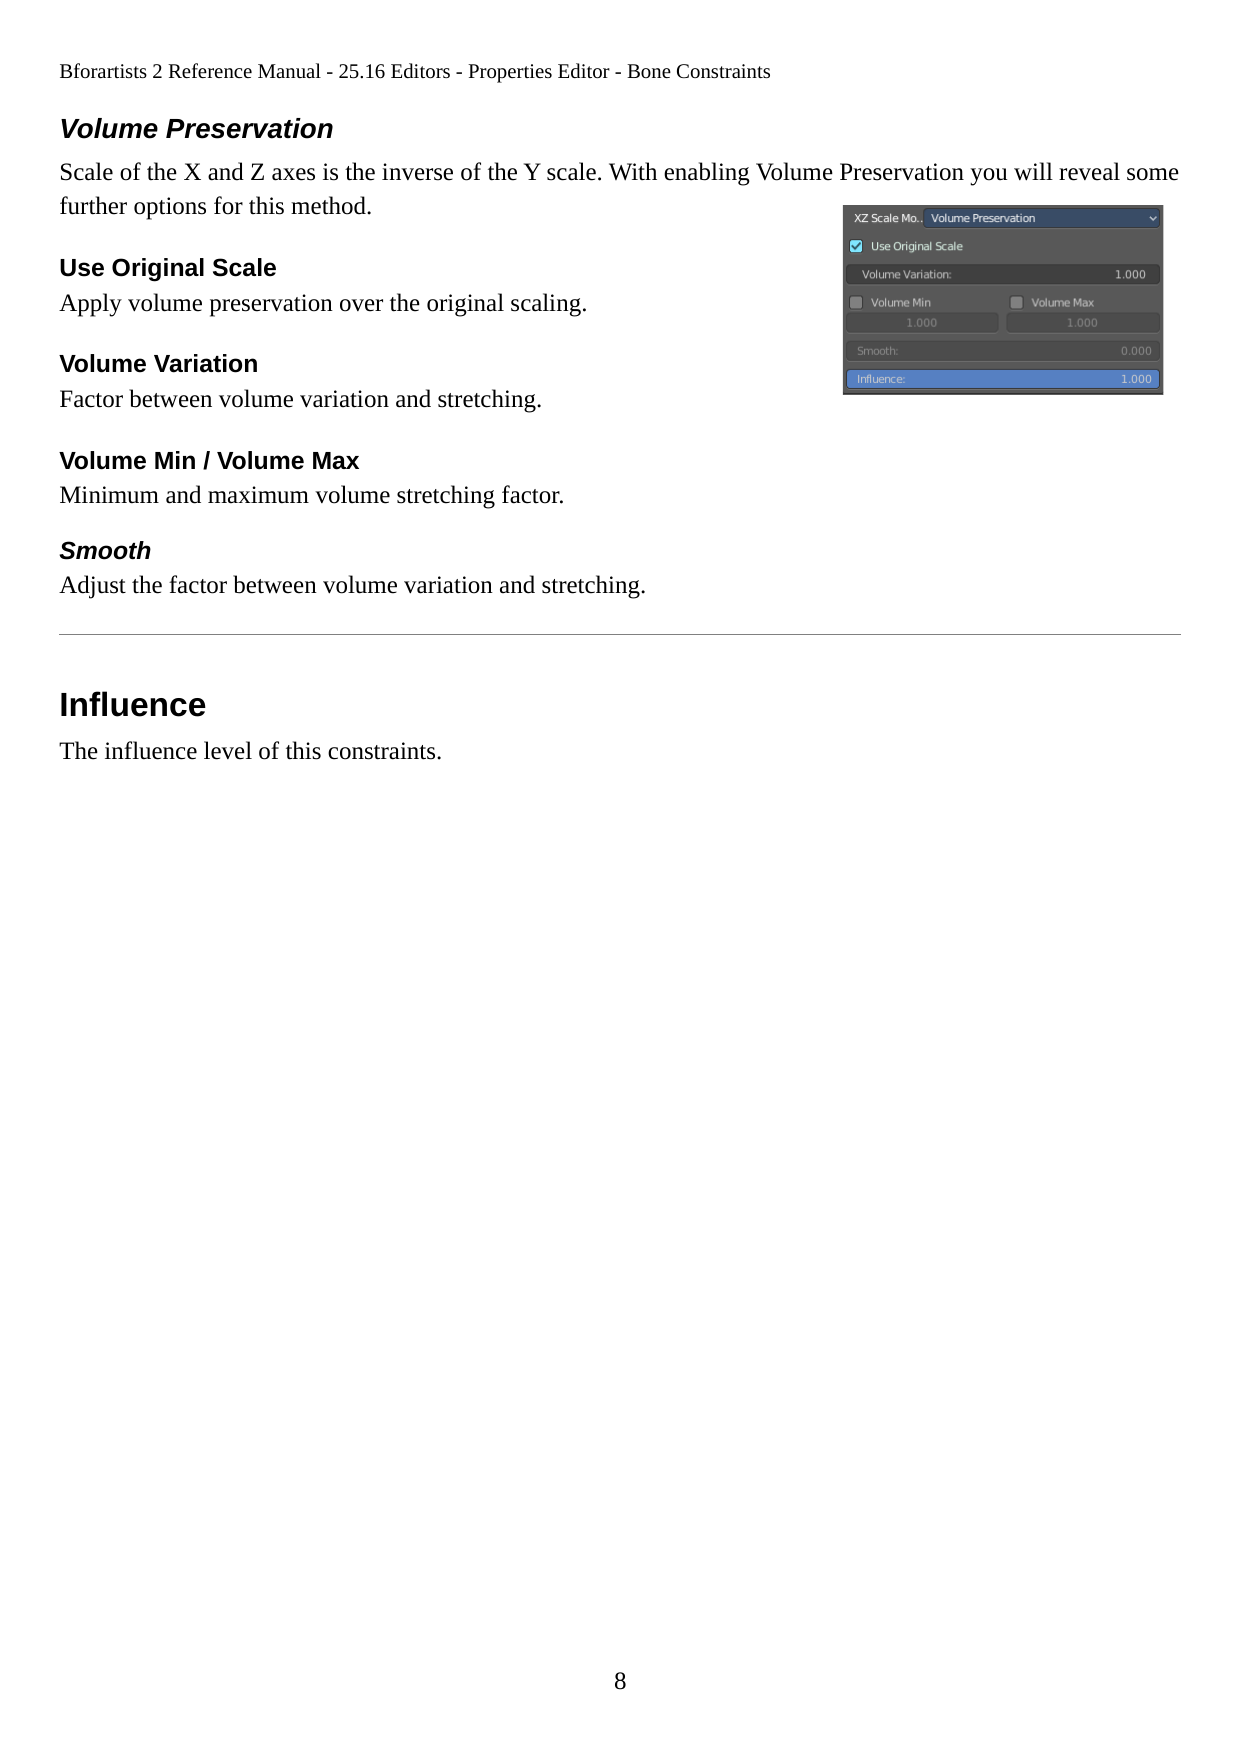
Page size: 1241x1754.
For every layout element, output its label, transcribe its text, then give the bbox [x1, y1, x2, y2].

text Apply volume preservation over the original scaling. [59, 288, 842, 317]
subtitle Volume Variation [59, 349, 842, 378]
text Adjust the factor between volume variation and stretching. [59, 571, 1181, 599]
text Minimum and maximum volume stretching factor. [59, 481, 1181, 509]
subtitle [1164, 349, 1181, 378]
text The influence level of this constraints. [59, 736, 1181, 764]
subtitle Influence [59, 685, 1181, 723]
text Factor between volume variation and stretching. [59, 384, 1181, 413]
subtitle Use Original Scale [59, 253, 842, 282]
subtitle [1164, 253, 1181, 282]
subtitle Volume Min / Volume Max [59, 446, 1181, 474]
picture [842, 205, 1164, 395]
text Scale of the X and Z axes is the inverse of the Y scale. With enabling Volume Preservation you will reveal some further options for this method. [59, 157, 1181, 220]
subtitle Smooth [59, 536, 1181, 564]
subtitle Volume Preservation [59, 113, 1181, 144]
